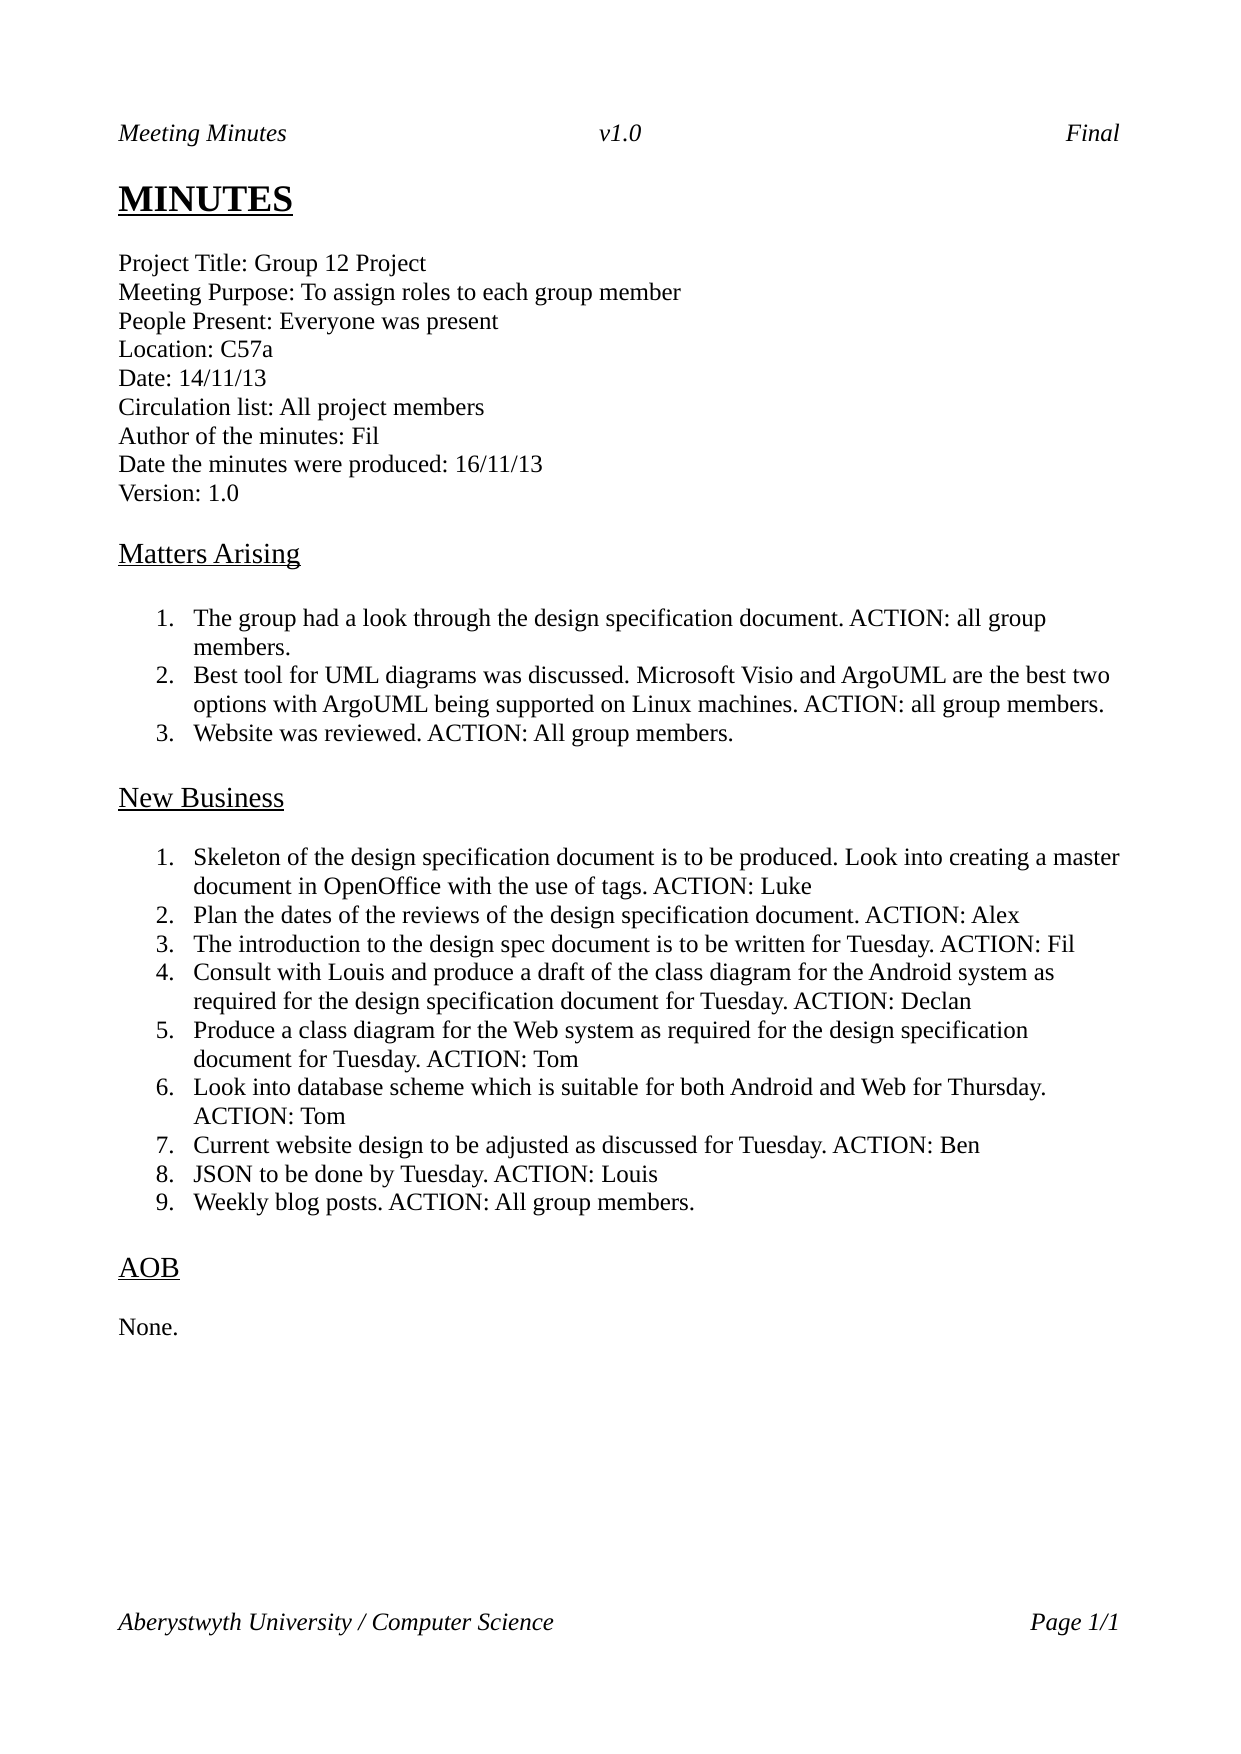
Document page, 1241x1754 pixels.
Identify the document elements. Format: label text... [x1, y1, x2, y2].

text Circulation list: All project members [118, 392, 1122, 421]
list Look into database scheme which is suitable for both Android and Web for Thursday. ACTION: Tom [156, 1072, 1122, 1130]
list Best tool for UML diagrams was discussed. Microsoft Visio and ArgoUML are the best two options with ArgoUML being supported on Linux machines. ACTION: all group members. [156, 660, 1122, 718]
text Meeting Purpose: To assign roles to each group member [118, 277, 1122, 306]
list The group had a look through the design specification document. ACTION: all group members. [156, 603, 1122, 660]
list Consult with Louis and produce a draft of the class diagram for the Android system as required for the design specification document for Tuesday. ACTION: Declan [156, 957, 1122, 1015]
list JSON to be done by Tuesday. ACTION: Louis [156, 1159, 1122, 1187]
text Date the minutes were produced: 16/11/13 [118, 449, 1122, 478]
text MINUTES [118, 176, 1122, 219]
text Date: 14/11/13 [118, 363, 1122, 392]
text Version: 1.0 [118, 478, 1122, 507]
text None. [118, 1283, 1122, 1341]
list The introduction to the design spec document is to be written for Tuesday. ACTION: Fil [156, 929, 1122, 957]
list Website was reviewed. ACTION: All group members. [156, 718, 1122, 747]
text Author of the minutes: Fil [118, 421, 1122, 449]
text Matters Arising [118, 536, 1122, 569]
text Project Title: Group 12 Project [118, 248, 1122, 277]
list Current website design to be adjusted as discussed for Tuesday. ACTION: Ben [156, 1130, 1122, 1159]
text AOB [118, 1250, 1122, 1283]
list Produce a class diagram for the Web system as required for the design specification document for Tuesday. ACTION: Tom [156, 1015, 1122, 1072]
text Location: C57a [118, 334, 1122, 363]
list Plan the dates of the reviews of the design specification document. ACTION: Alex [156, 900, 1122, 929]
text New Business [118, 780, 1122, 814]
list Skeleton of the design specification document is to be produced. Look into creating a master document in OpenOffice with the use of tags. ACTION: Luke [156, 842, 1122, 900]
list Weekly blog posts. ACTION: All group members. [156, 1187, 1122, 1216]
text People Present: Everyone was present [118, 306, 1122, 334]
